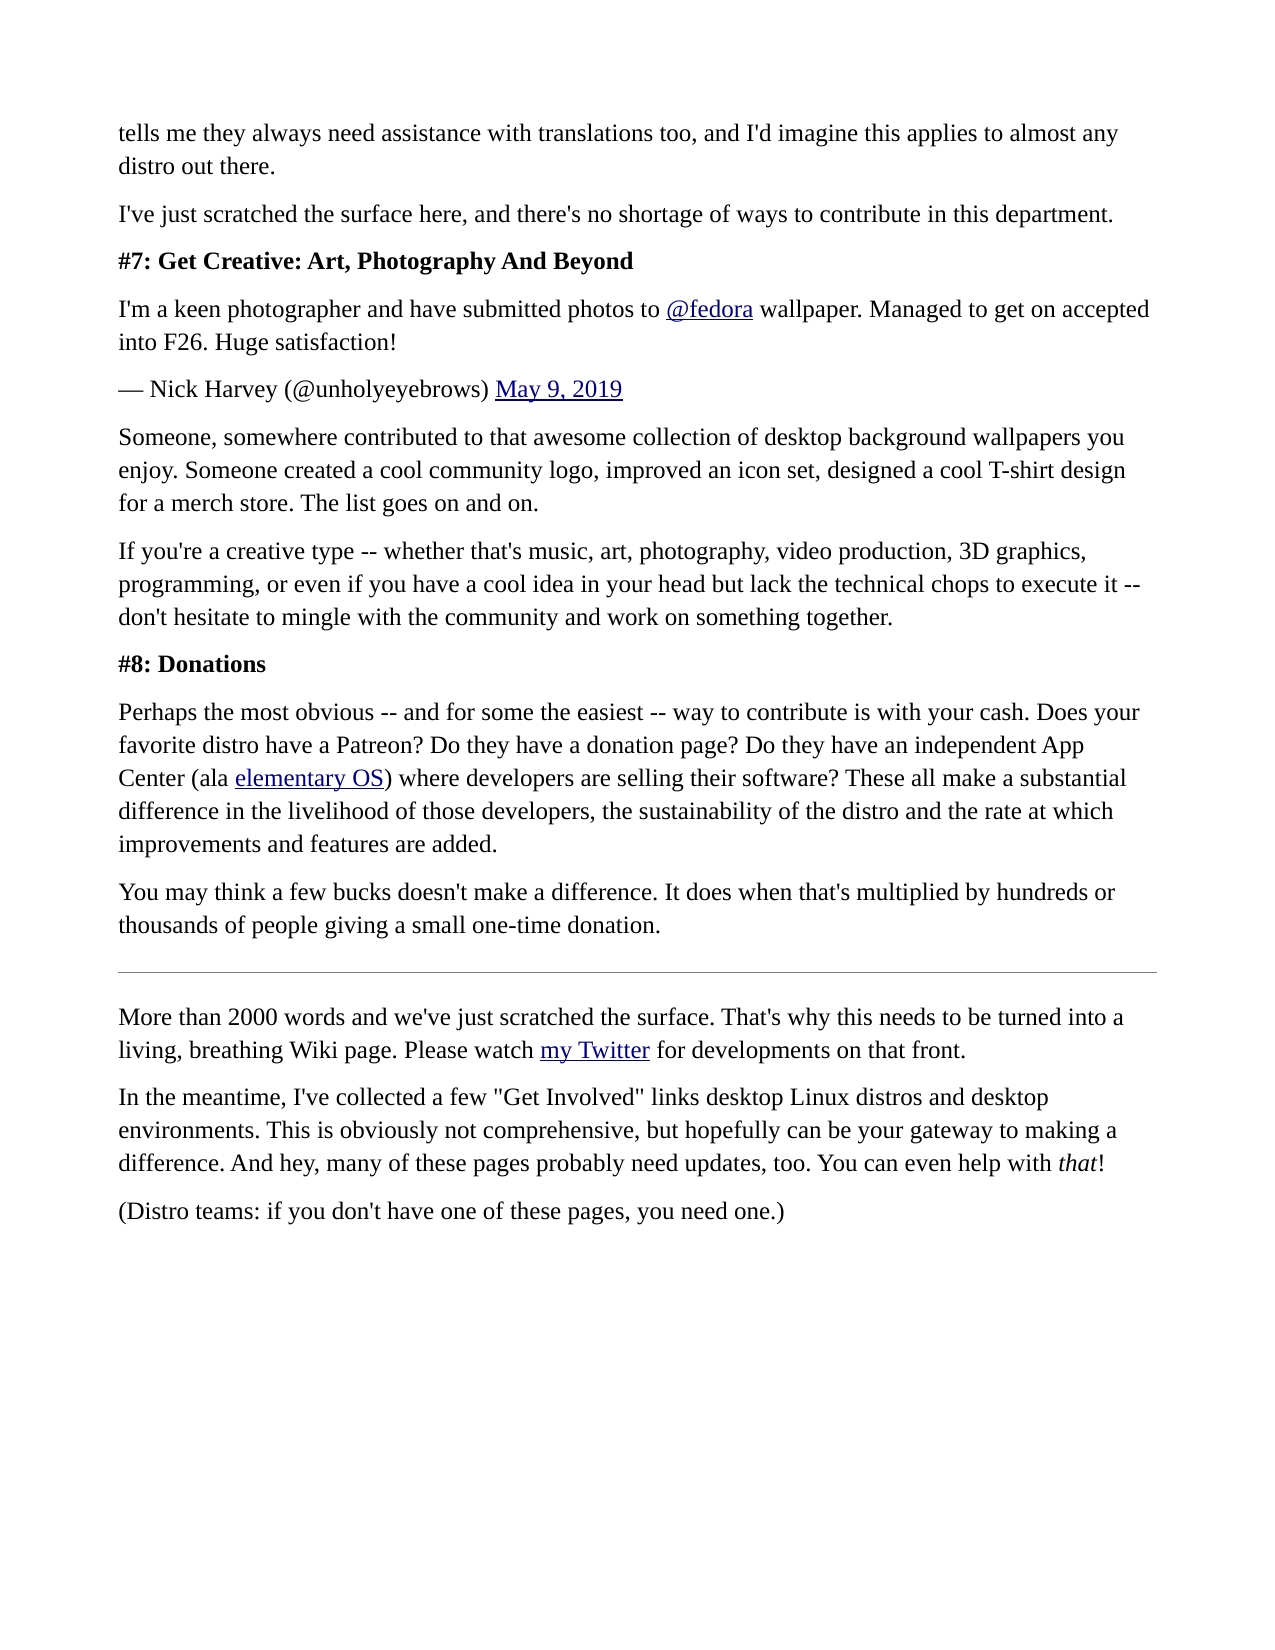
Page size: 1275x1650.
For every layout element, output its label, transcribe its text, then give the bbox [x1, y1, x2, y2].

text tells me they always need assistance with translations too, and I'd imagine this applies to almost any distro out there. [118, 118, 1157, 180]
text In the meantime, I've collected a few "Get Involved" links desktop Linux distros and desktop environments. This is obviously not comprehensive, but hopefully can be your gateway to making a difference. And hey, many of these pages probably need updates, too. You can even help with that! [118, 1082, 1157, 1177]
text Perhaps the most obvious -- and for some the easiest -- way to contribute is with your cash. Does your favorite distro have a Patreon? Do they have a donation page? Do they have an independent App Center (ala elementary OS) where developers are selling their software? These all make a substantial difference in the livelihood of those developers, the sustainability of the distro and the rate at which improvements and features are added. [118, 697, 1157, 858]
text You may think a few bucks doesn't make a difference. It does when that's multiplied by hundreds or thousands of people giving a small one-time donation. [118, 877, 1157, 938]
text I'm a keen photographer and have submitted photos to @fedora wallpaper. Managed to get on accepted into F26. Huge satisfaction! [118, 294, 1157, 356]
text More than 2000 words and we've just scratched the surface. That's why this needs to be turned into a living, breathing Wiki page. Please watch my Twitter for developments on that front. [118, 1002, 1157, 1063]
text I've just scratched the surface here, and there's no shortage of ways to contribute in this department. [118, 199, 1157, 227]
text Someone, somewhere contributed to that awesome collection of desktop background wallpapers you enjoy. Someone created a cool community logo, improved an icon set, designed a cool T-shirt design for a merch store. The list goes on and on. [118, 422, 1157, 517]
text #7: Get Creative: Art, Photography And Beyond [118, 246, 1157, 275]
text — Nick Harvey (@unholyeyebrows) May 9, 2019 [118, 374, 1157, 403]
text #8: Donations [118, 649, 1157, 678]
text If you're a creative type -- whether that's music, art, photography, video production, 3D graphics, programming, or even if you have a cool idea in your head but lack the technical chops to execute it -- don't hesitate to mingle with the community and work on something together. [118, 536, 1157, 631]
text (Distro teams: if you don't have one of these pages, you need one.) [118, 1196, 1157, 1225]
